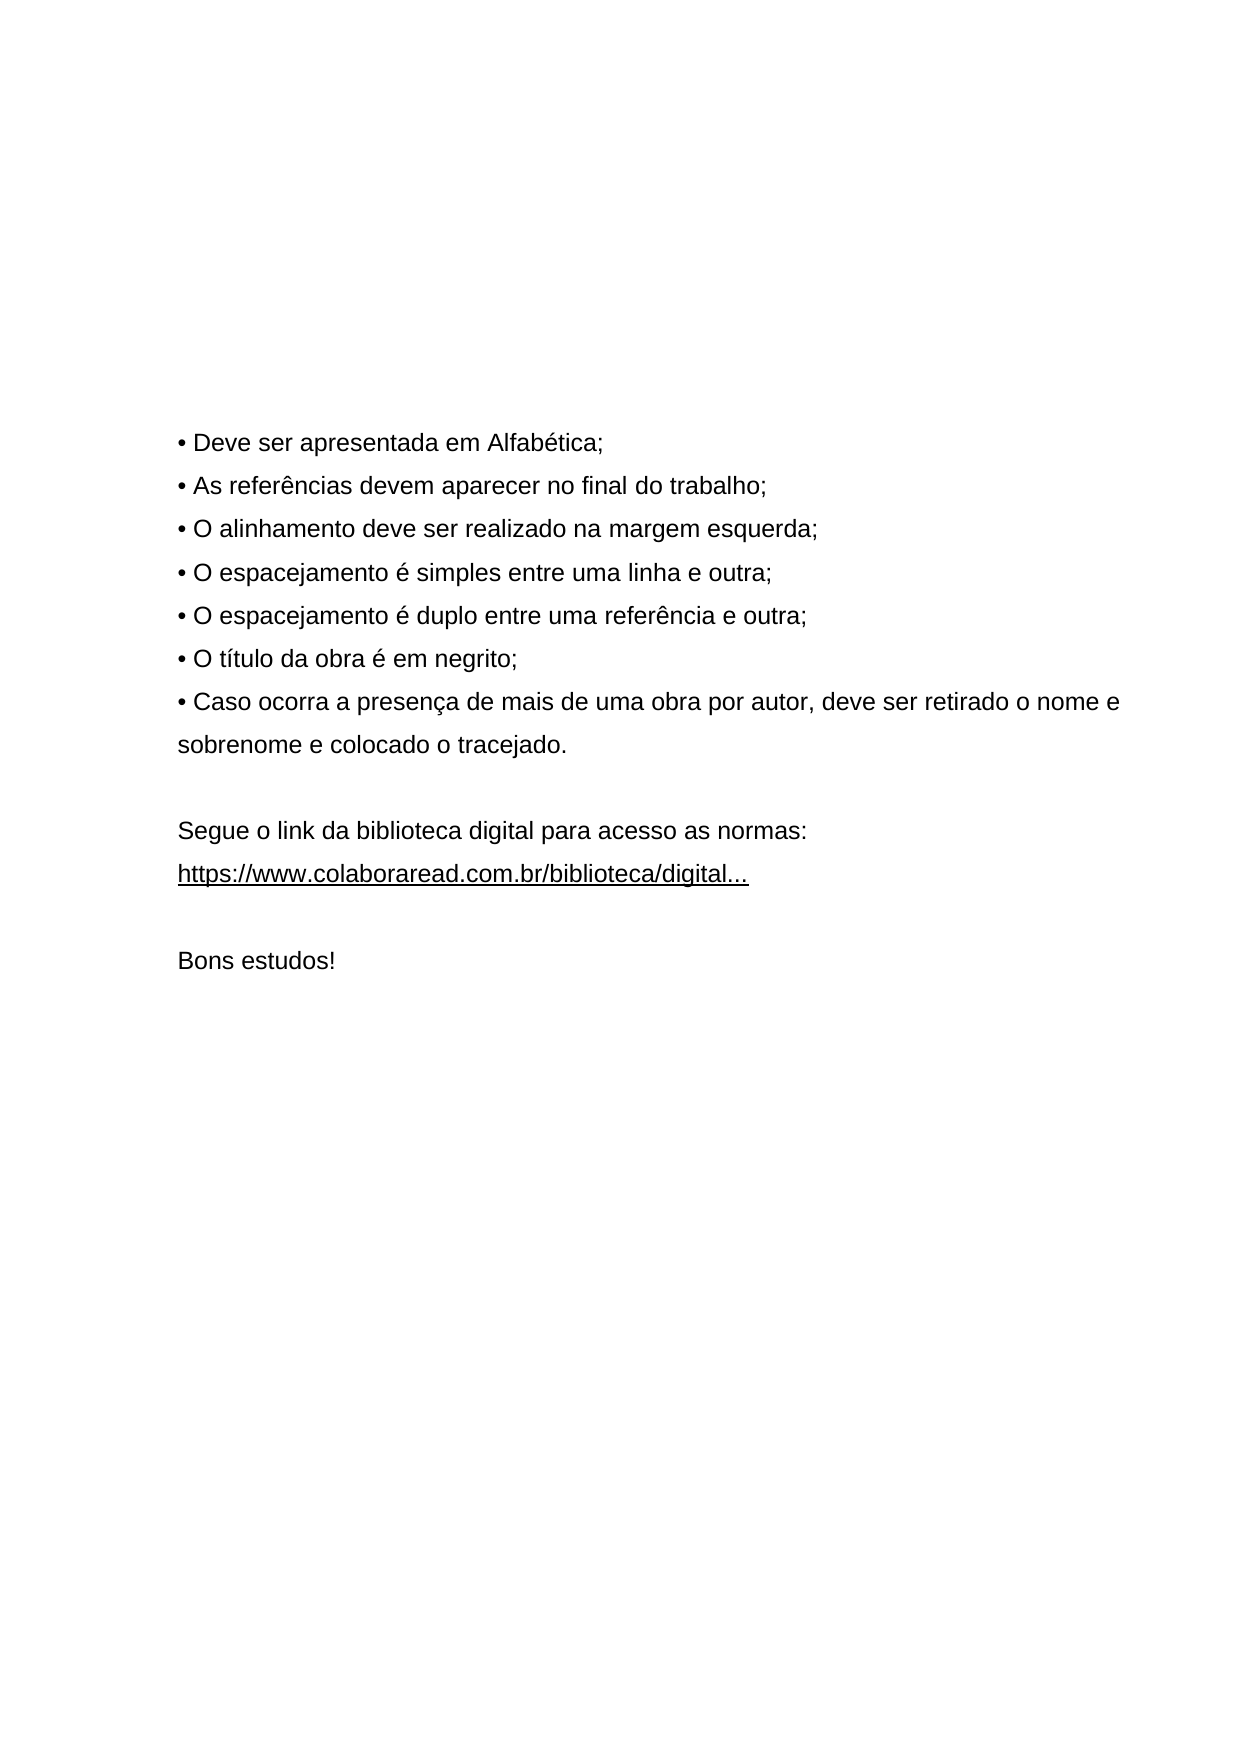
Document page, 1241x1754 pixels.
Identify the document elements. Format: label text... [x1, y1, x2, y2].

text • O alinhamento deve ser realizado na margem esquerda; • O espacejamento é simples entre uma linha e outra; • O espacejamento é duplo entre uma referência e outra; [177, 514, 1122, 629]
text https://www.colaboraread.com.br/biblioteca/digital... [177, 859, 1122, 888]
text Segue o link da biblioteca digital para acesso as normas: [177, 816, 1122, 845]
text • Caso ocorra a presença de mais de uma obra por autor, deve ser retirado o nome e sobrenome e colocado o tracejado. [177, 687, 1122, 759]
text • O título da obra é em negrito; [177, 644, 1122, 673]
text • As referências devem aparecer no final do trabalho; [177, 471, 1122, 500]
text • Deve ser apresentada em Alfabética; [177, 428, 1122, 457]
text Bons estudos! [177, 946, 1122, 974]
